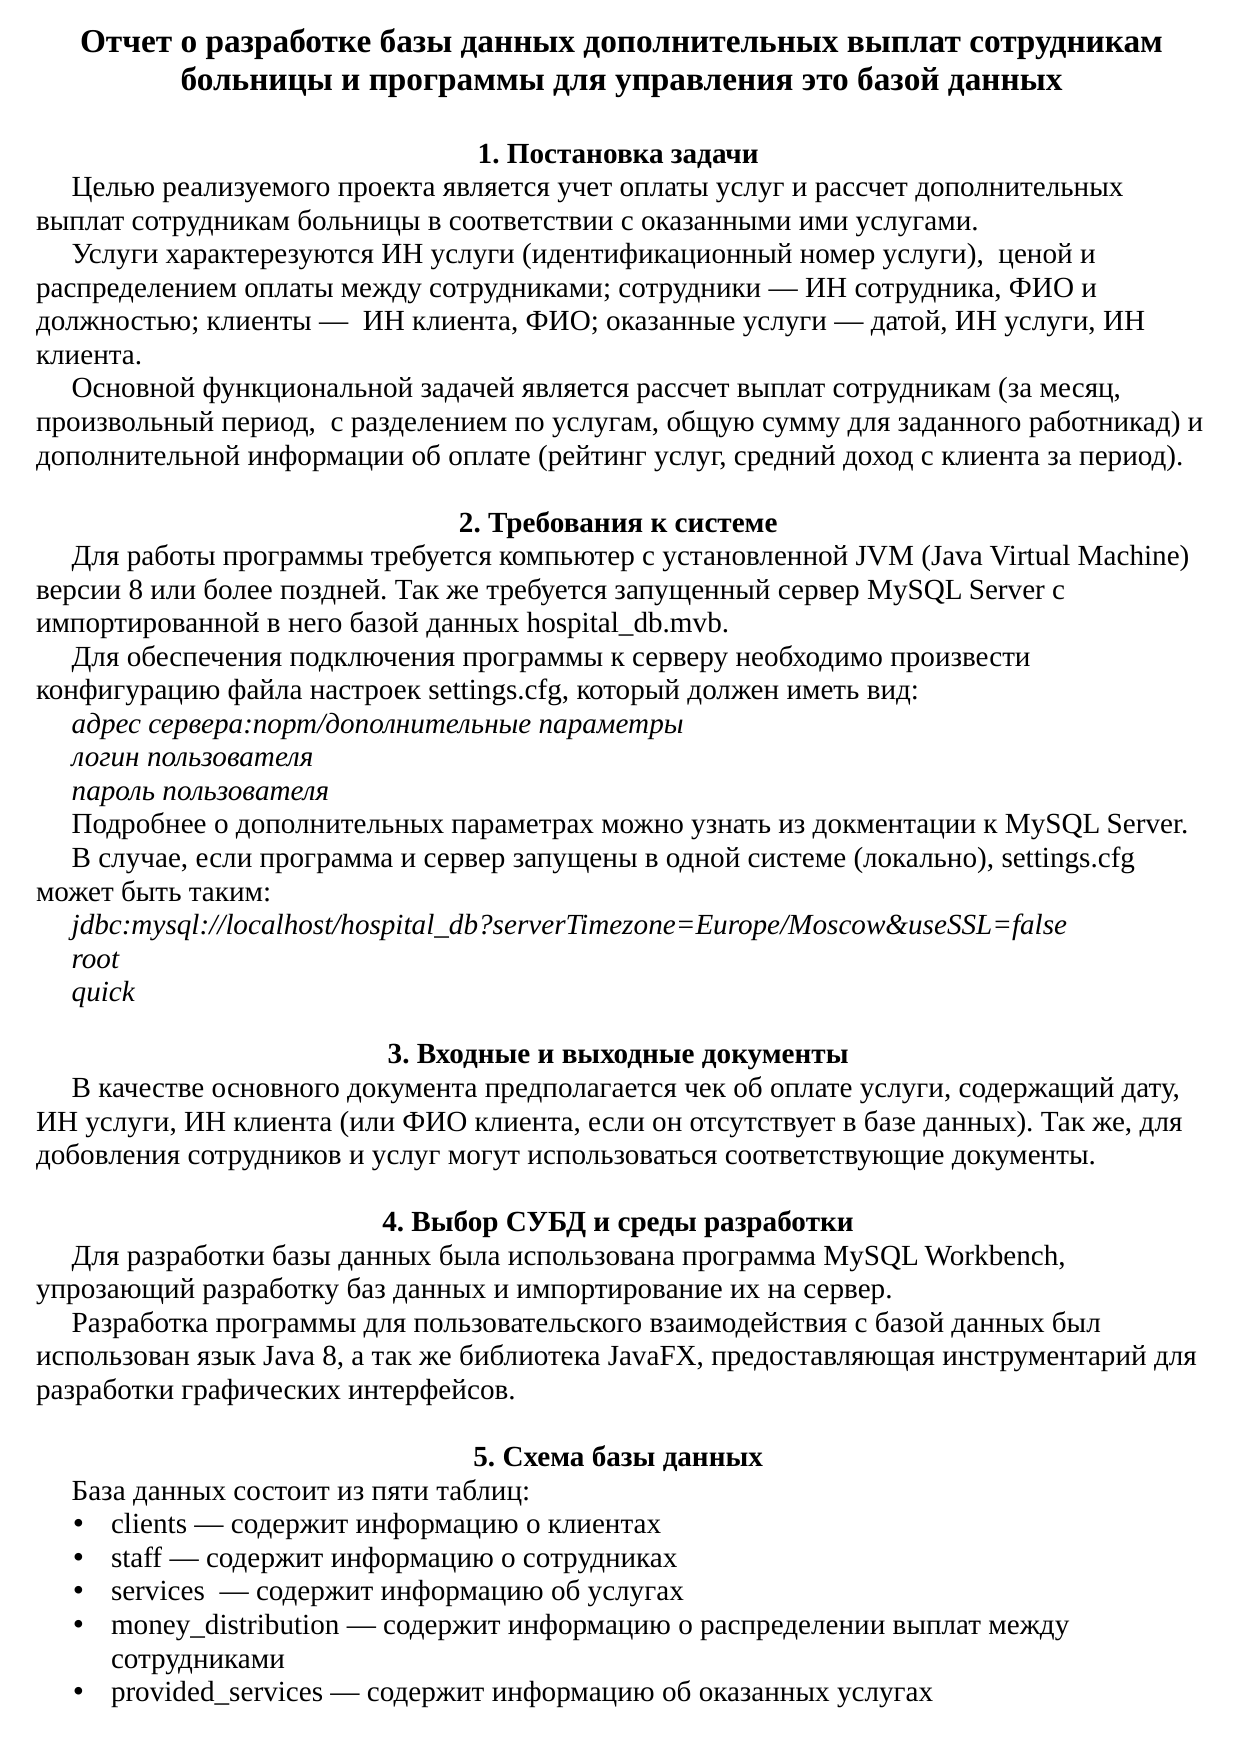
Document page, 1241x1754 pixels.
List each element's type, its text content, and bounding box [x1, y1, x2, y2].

text 4. Выбор СУБД и среды разработки [33, 1204, 1210, 1238]
text Для работы программы требуется компьютер с установленной JVM (Java Virtual Machine) версии 8 или более поздней. Так же требуется запущенный сервер MySQL Server с импортированной в него базой данных hospital_db.mvb. [36, 538, 1210, 639]
text Для разработки базы данных была использована программа MySQL Workbench, упрозающий разработку баз данных и импортирование их на сервер. [36, 1238, 1210, 1305]
text Основной функциональной задачей является рассчет выплат сотрудникам (за месяц, произвольный период, с разделением по услугам, общую сумму для заданного работникад) и дополнительной информации об оплате (рейтинг услуг, средний доход с клиента за период). [36, 371, 1210, 471]
text В качестве основного документа предполагается чек об оплате услуги, содержащий дату, ИН услуги, ИН клиента (или ФИО клиента, если он отсутствует в базе данных). Так же, для добовления сотрудников и услуг могут использоваться соответствующие документы. [36, 1070, 1210, 1171]
text пароль пользователя [36, 773, 1210, 807]
list services — содержит информацию об услугах [73, 1573, 1210, 1607]
text Отчет о разработке базы данных дополнительных выплат сотрудникам больницы и программы для управления это базой данных [33, 21, 1210, 97]
text quick [36, 974, 1210, 1008]
text Услуги характерезуются ИН услуги (идентификационный номер услуги), ценой и распределением оплаты между сотрудниками; сотрудники — ИН сотрудника, ФИО и должностью; клиенты — ИН клиента, ФИО; оказанные услуги — датой, ИН услуги, ИН клиента. [36, 236, 1210, 371]
text 1. Постановка задачи [33, 136, 1210, 169]
text 5. Схема базы данных [33, 1439, 1210, 1473]
text логин пользователя [36, 739, 1210, 773]
text 3. Входные и выходные документы [33, 1037, 1210, 1070]
text jdbc:mysql://localhost/hospital_db?serverTimezone=Europe/Moscow&useSSL=false [36, 907, 1210, 941]
text В случае, если программа и сервер запущены в одной системе (локально), settings.cfg может быть таким: [36, 840, 1210, 907]
text root [36, 941, 1210, 974]
text адрес сервера:порт/дополнительные параметры [36, 706, 1210, 739]
text Целью реализуемого проекта является учет оплаты услуг и рассчет дополнительных выплат сотрудникам больницы в соответствии с оказанными ими услугами. [36, 169, 1210, 236]
text Разработка программы для пользовательского взаимодействия с базой данных был использован язык Java 8, а так же библиотека JavaFX, предоставляющая инструментарий для разработки графических интерфейсов. [36, 1305, 1210, 1406]
list staff — содержит информацию о сотрудниках [73, 1540, 1210, 1573]
text Для обеспечения подключения программы к серверу необходимо произвести конфигурацию файла настроек settings.cfg, который должен иметь вид: [36, 639, 1210, 706]
list clients — содержит информацию о клиентах [73, 1506, 1210, 1540]
text База данных состоит из пяти таблиц: [36, 1473, 1210, 1506]
text 2. Требования к системе [33, 505, 1210, 538]
list provided_services — содержит информацию об оказанных услугах [73, 1674, 1210, 1708]
text Подробнее о дополнительных параметрах можно узнать из докментации к MySQL Server. [36, 807, 1210, 840]
list money_distribution — содержит информацию о распределении выплат между сотрудниками [73, 1607, 1210, 1674]
